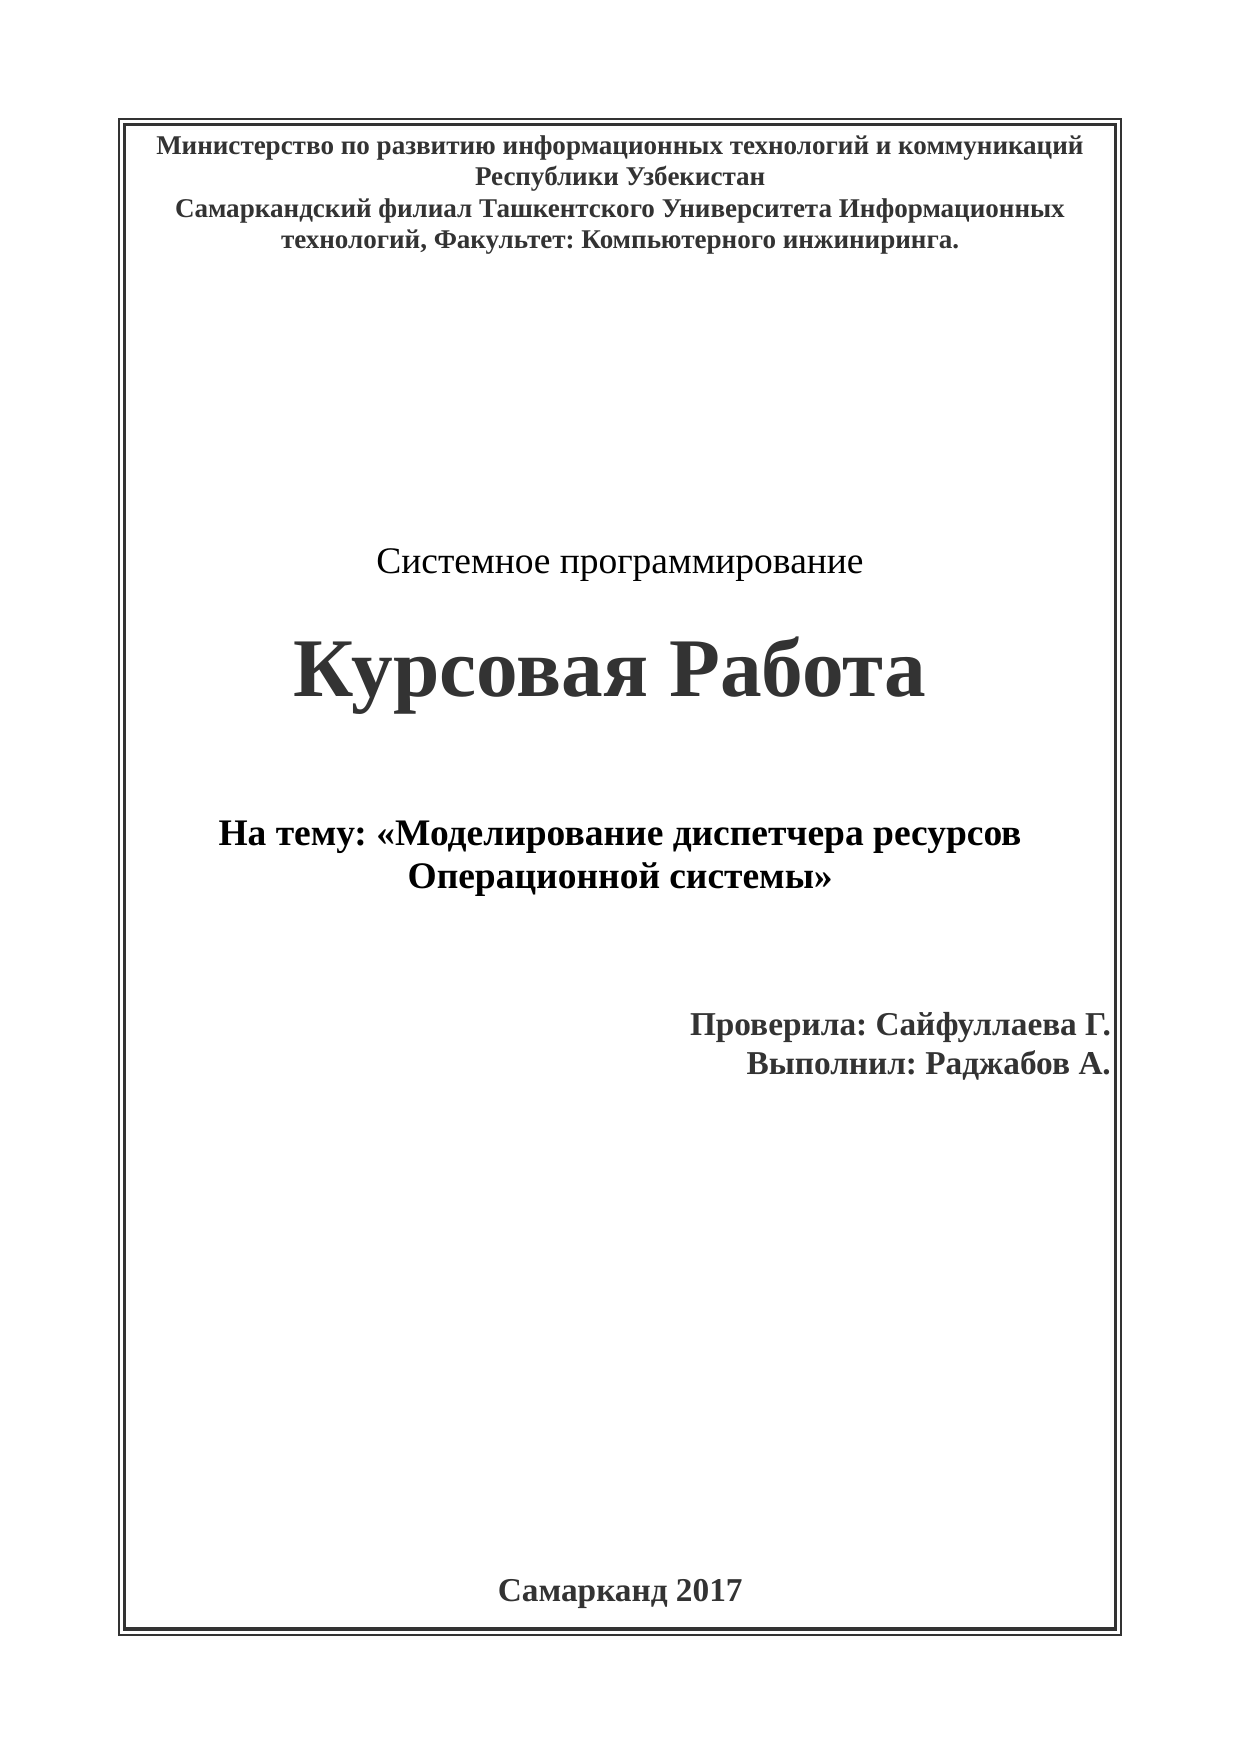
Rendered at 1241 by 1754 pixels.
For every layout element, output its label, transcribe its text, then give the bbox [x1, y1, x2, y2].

text Самарканд 2017 [129, 1570, 1111, 1608]
subtitle На тему: «Моделирование диспетчера ресурсов Операционной системы» [129, 810, 1111, 896]
text Выполнил: Раджабов А. [129, 1043, 1111, 1081]
text Самаркандский филиал Ташкентского Университета Информационных технологий, Факультет: Компьютерного инжиниринга. [129, 192, 1111, 254]
subtitle Системное программирование [129, 538, 1111, 581]
title Курсовая Работа [129, 619, 1111, 714]
text Министерство по развитию информационных технологий и коммуникаций Республики Узбекистан [129, 129, 1111, 192]
text Проверила: Сайфуллаева Г. [129, 1004, 1111, 1043]
